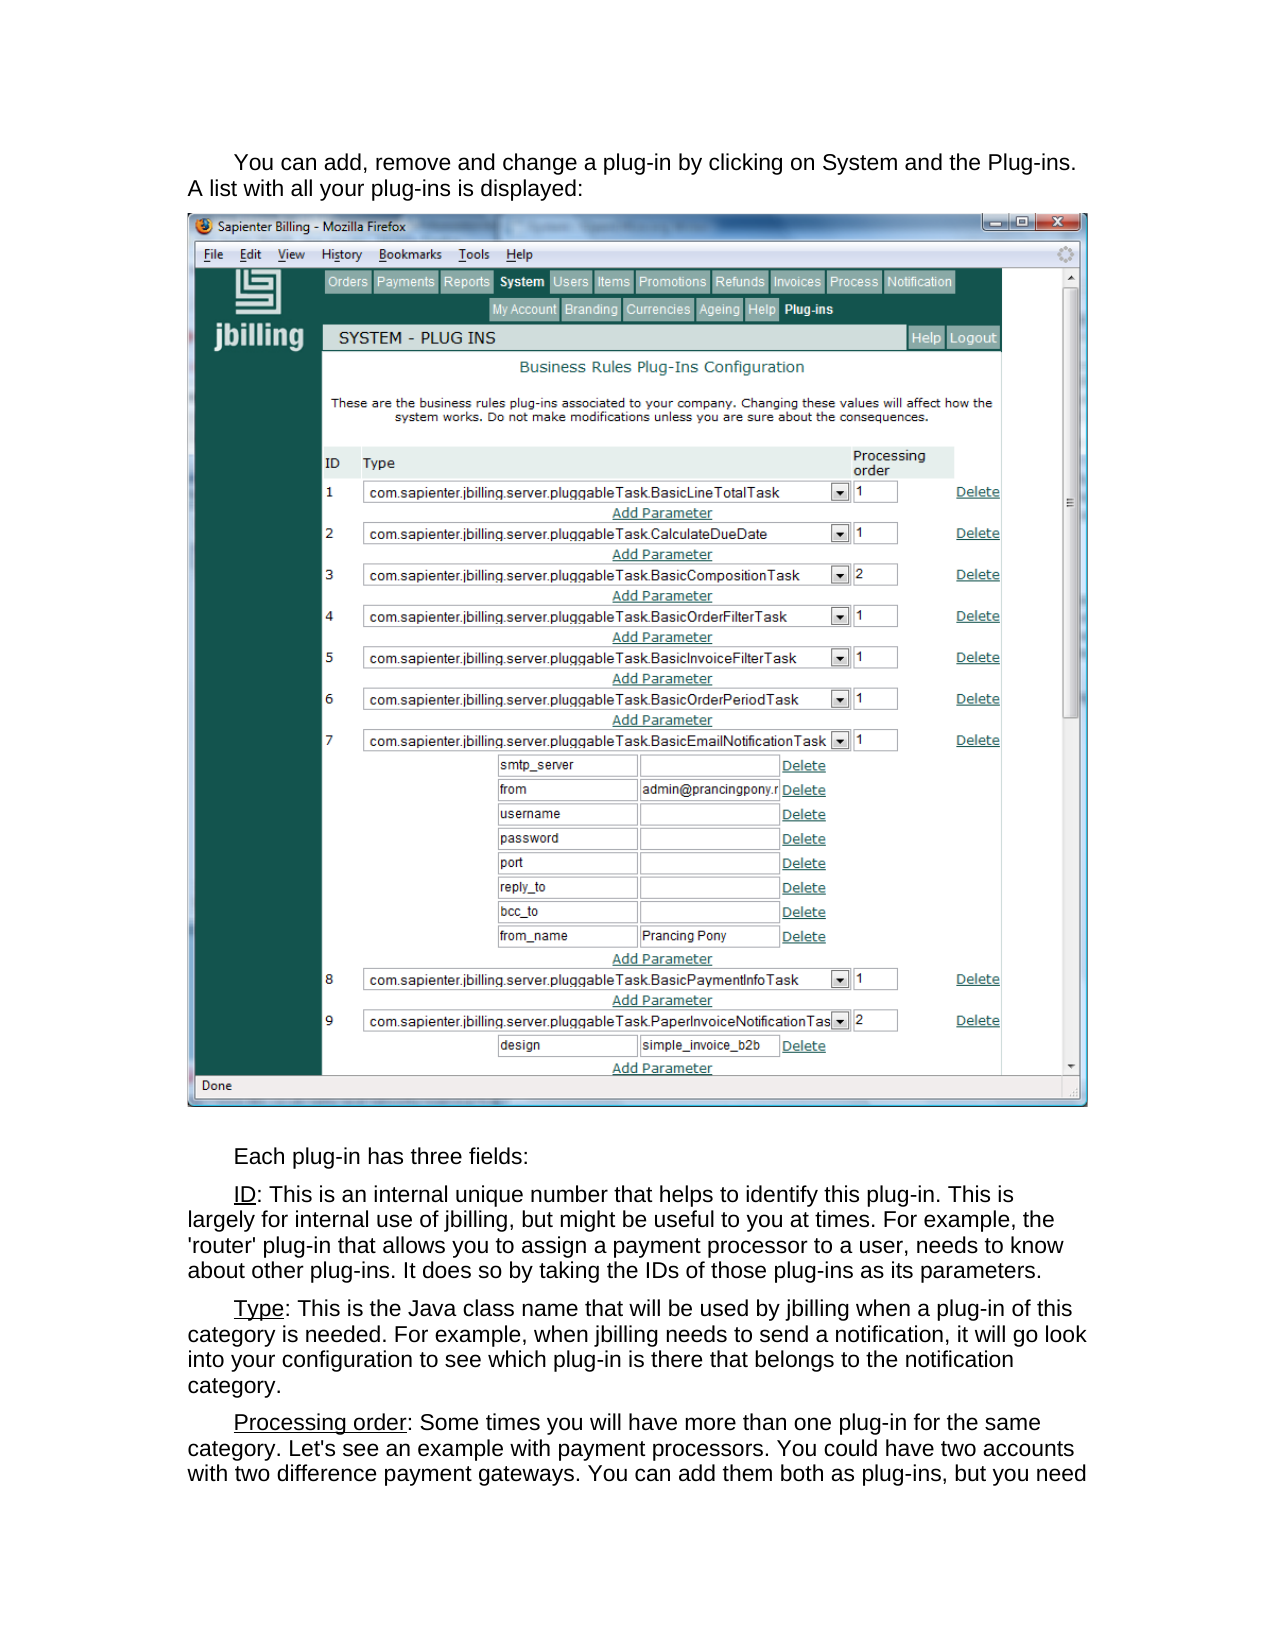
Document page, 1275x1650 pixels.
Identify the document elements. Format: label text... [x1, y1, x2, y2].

text Each plug-in has three fields: [187, 1144, 1087, 1169]
picture [187, 213, 1088, 1107]
text ID: This is an internal unique number that helps to identify this plug-in. This is largely for internal use of jbilling, but might be useful to you at times. For example, the 'router' plug-in that allows you to assign a payment processor to a user, needs to know about other plug-ins. It does so by taking the IDs of those plug-ins as its parameters. [187, 1181, 1087, 1284]
text Processing order: Some times you will have more than one plug-in for the same category. Let's see an example with payment processors. You could have two accounts with two difference payment gateways. You can add them both as plug-ins, but you need [187, 1410, 1087, 1487]
text Type: This is the Java class name that will be used by jbilling when a plug-in of this category is needed. For example, when jbilling needs to send a notification, it will go look into your configuration to see which plug-in is there that belongs to the notification category. [187, 1296, 1087, 1398]
text You can add, remove and change a plug-in by clicking on System and the Plug-ins. A list with all your plug-ins is displayed: [187, 150, 1087, 201]
